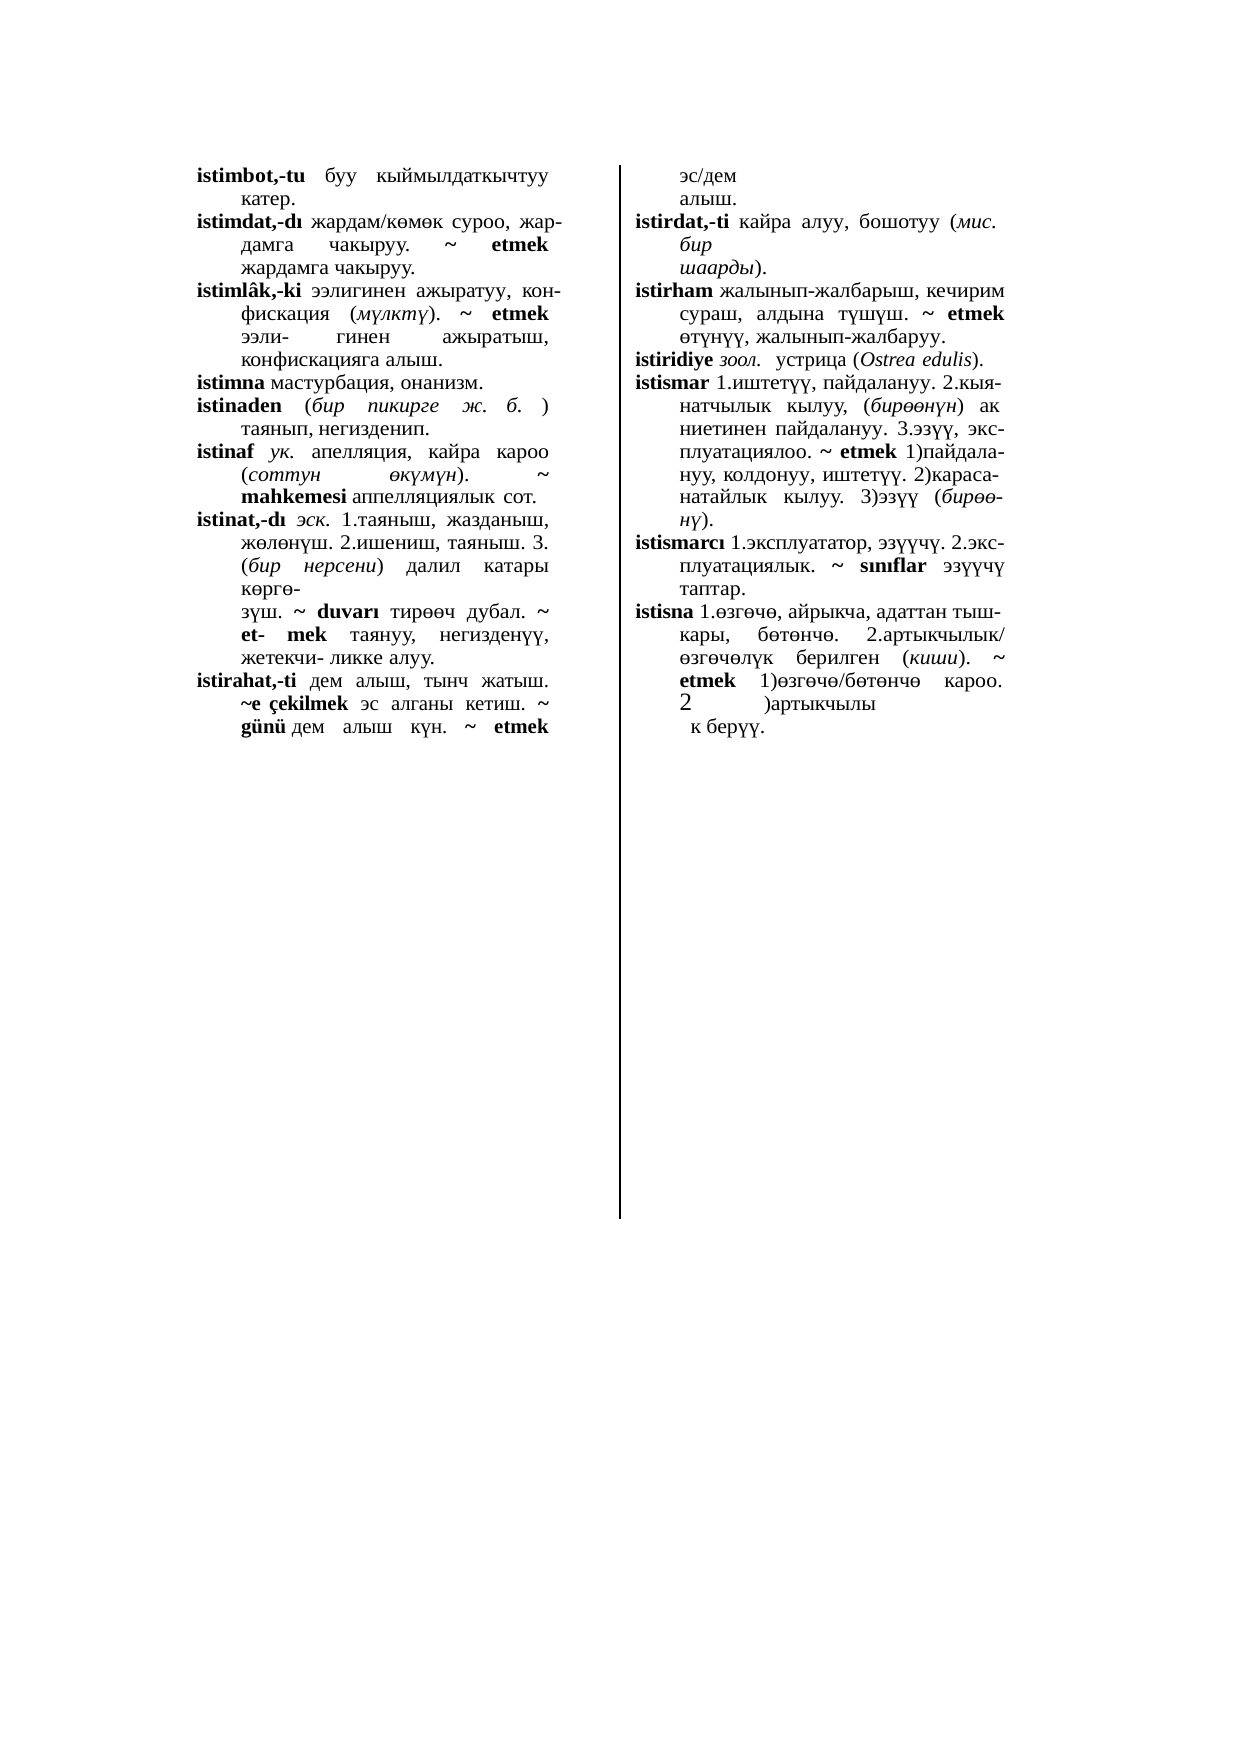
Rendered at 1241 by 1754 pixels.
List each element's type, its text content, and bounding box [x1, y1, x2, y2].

text кары, бөтөнчө. 2.артыкчылык/ өзгөчөлүк берилген (киши). ~ etmek 1)өзгөчө/бөтөнчө кароо. [679, 623, 1005, 692]
text istinaden (бир пикирге ж. б. ) таянып, негизденип. [197, 394, 549, 439]
text istirham жалынып-жалбарыш, кечирим сураш, алдына түшүш. ~ etmek өтүнүү, жалынып-жалбаруу. [635, 279, 1005, 348]
text istimbot,-tu буу кыймылдаткычтуу катер. [197, 164, 548, 210]
text бир шаарды). [679, 233, 804, 279]
text istimdat,-dı жардам/көмөк суроо, жар- [197, 210, 609, 233]
text дамга чакыруу. ~ etmek жардамга чакыруу. [241, 233, 549, 279]
text istiridiye зоол. устрица (Ostrea edulis). [635, 348, 1044, 371]
text плуатациялык. ~ sınıflar эзүүчү таптар. [679, 554, 1004, 600]
text istismarcı 1.эксплуататор, эзүүчү. 2.экс- [635, 531, 1065, 554]
text istismar 1.иштетүү, пайдалануу. 2.кыя- [635, 371, 1044, 394]
text натчылык кылуу, (бирөөнүн) ак [679, 394, 1005, 417]
text istinaf ук. апелляция, кайра кароо (соттун өкүмүн). ~ mahkemesi аппелляциялык сот. [197, 440, 549, 508]
text эс/дем [635, 164, 1005, 187]
text istinat,-dı эск. 1.таяныш, жазданыш, жөлөнүш. 2.ишениш, таяныш. 3. (бир нерсени) далил катары көргө- [197, 508, 549, 600]
text istirdat,-ti кайра алуу, бошотуу (мис. [635, 210, 1065, 233]
text istimlâk,-ki ээлигинен ажыратуу, кон- [197, 279, 609, 302]
text алыш. [679, 187, 738, 210]
text ниетинен пайдалануу. 3.эзүү, экс- плуатациялоо. ~ etmek 1)пайдала- нуу, колдонуу, иштетүү. 2)караса- [679, 417, 1005, 486]
text натайлык кылуу. 3)эзүү (бирөө- [679, 486, 1008, 508]
text зүш. ~ duvarı тирөөч дубал. ~ et- mek таянуу, негизденүү, жетекчи- ликке алуу. [241, 600, 549, 669]
text нү). [679, 508, 715, 531]
text istimna мастурбация, онанизм. [197, 371, 609, 394]
text istirahat,-ti дем алыш, тынч жатыш. ~e çekilmek эс алганы кетиш. ~ günü дем алыш күн. ~ etmek [197, 669, 549, 738]
text фискация (мүлктү). ~ etmek ээли- гинен ажыратыш, конфискацияга алыш. [241, 302, 549, 371]
list )артыкчылык берүү. [679, 692, 883, 738]
text istisna 1.өзгөчө, айрыкча, адаттан тыш- [635, 600, 1065, 623]
